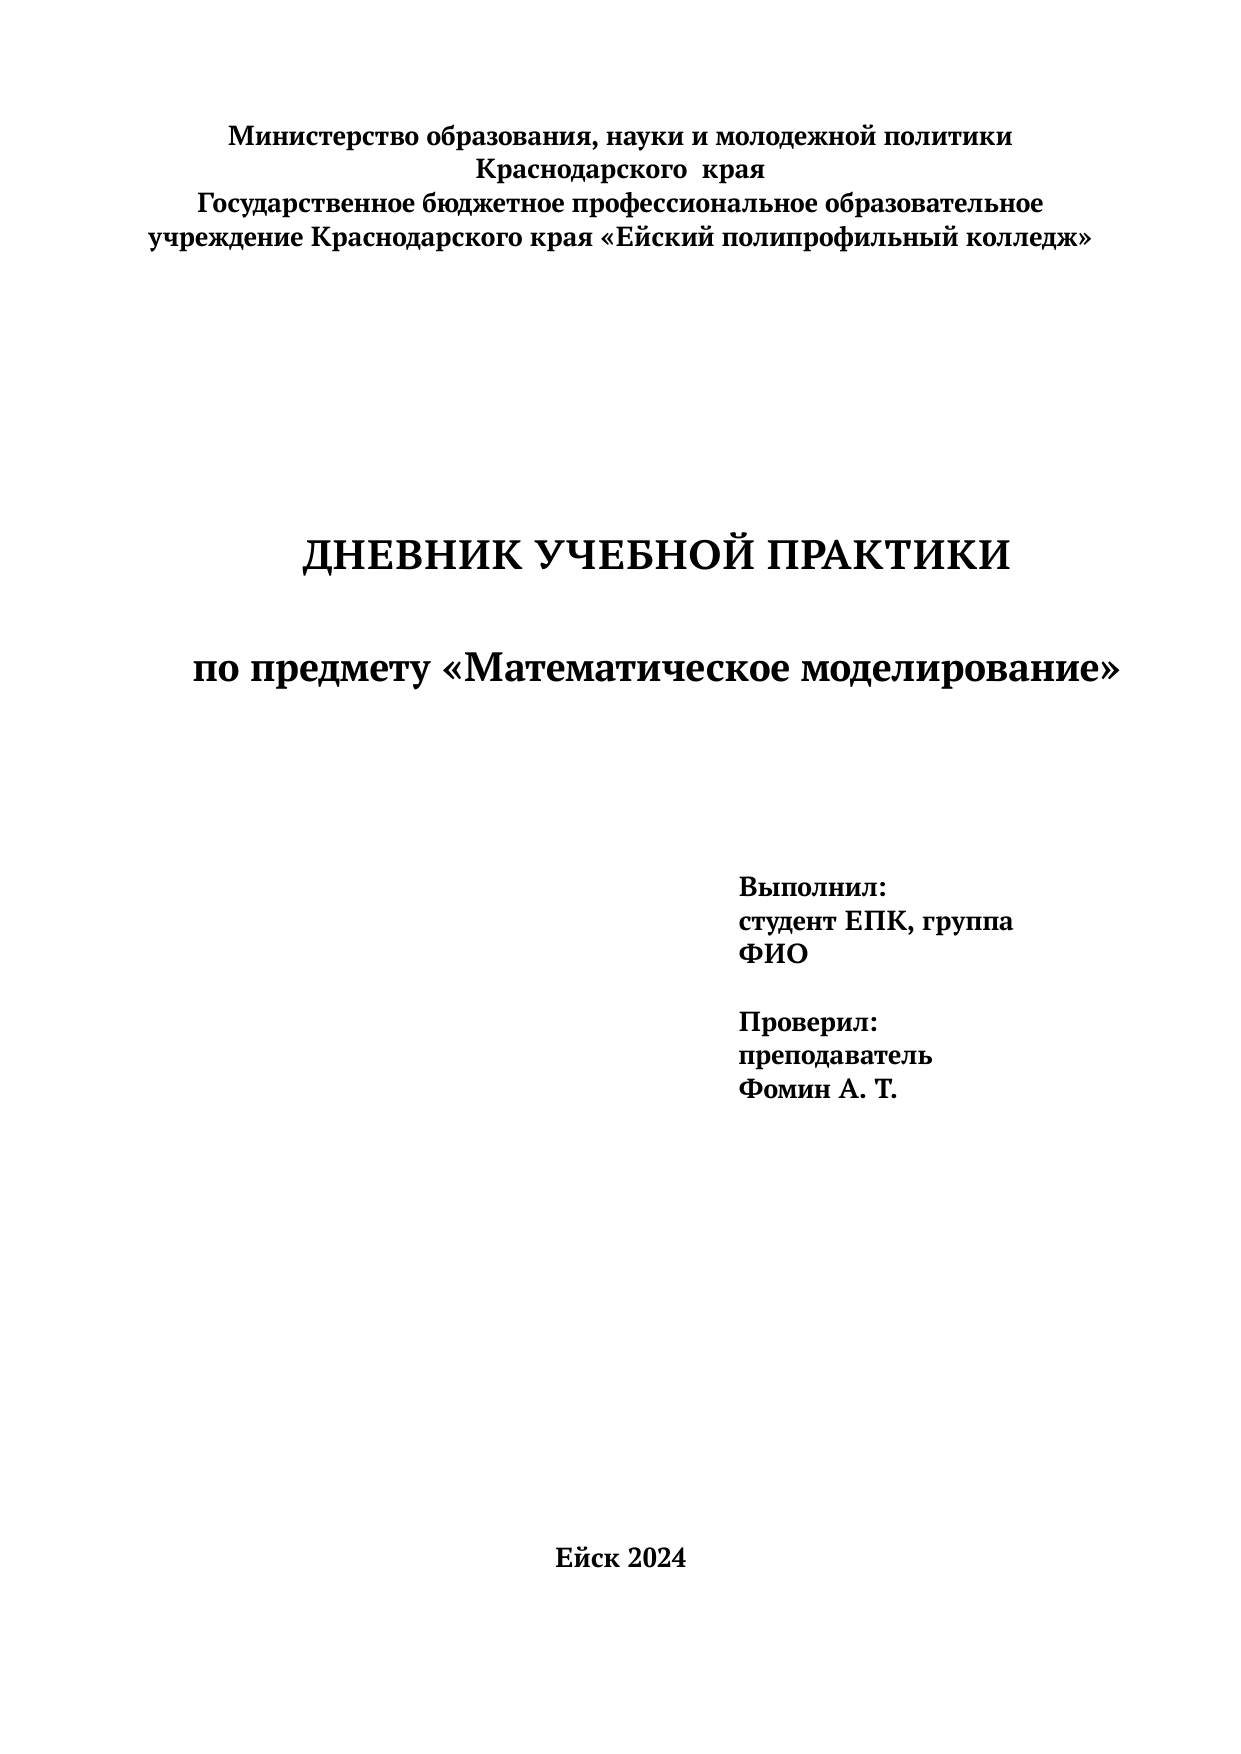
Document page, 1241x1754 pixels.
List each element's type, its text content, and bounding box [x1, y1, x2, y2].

text ДНЕВНИК УЧЕБНОЙ ПРАКТИКИ [192, 528, 1122, 578]
text преподаватель [738, 1037, 1122, 1071]
text Министерство образования, науки и молодежной политики [118, 118, 1122, 152]
text Фомин А. Т. [738, 1071, 1122, 1104]
text по предмету «Математическое моделирование» [192, 640, 1122, 690]
text Краснодарского края [118, 152, 1122, 185]
text Выполнил: [738, 869, 1122, 903]
text студент ЕПК, группа [738, 903, 1122, 937]
text ФИО [738, 937, 1122, 970]
text Государственное бюджетное профессиональное образовательное учреждение Краснодарского края «Ейский полипрофильный колледж» [118, 185, 1122, 252]
text Ейск 2024 [118, 1540, 1122, 1574]
text Проверил: [738, 1004, 1122, 1037]
